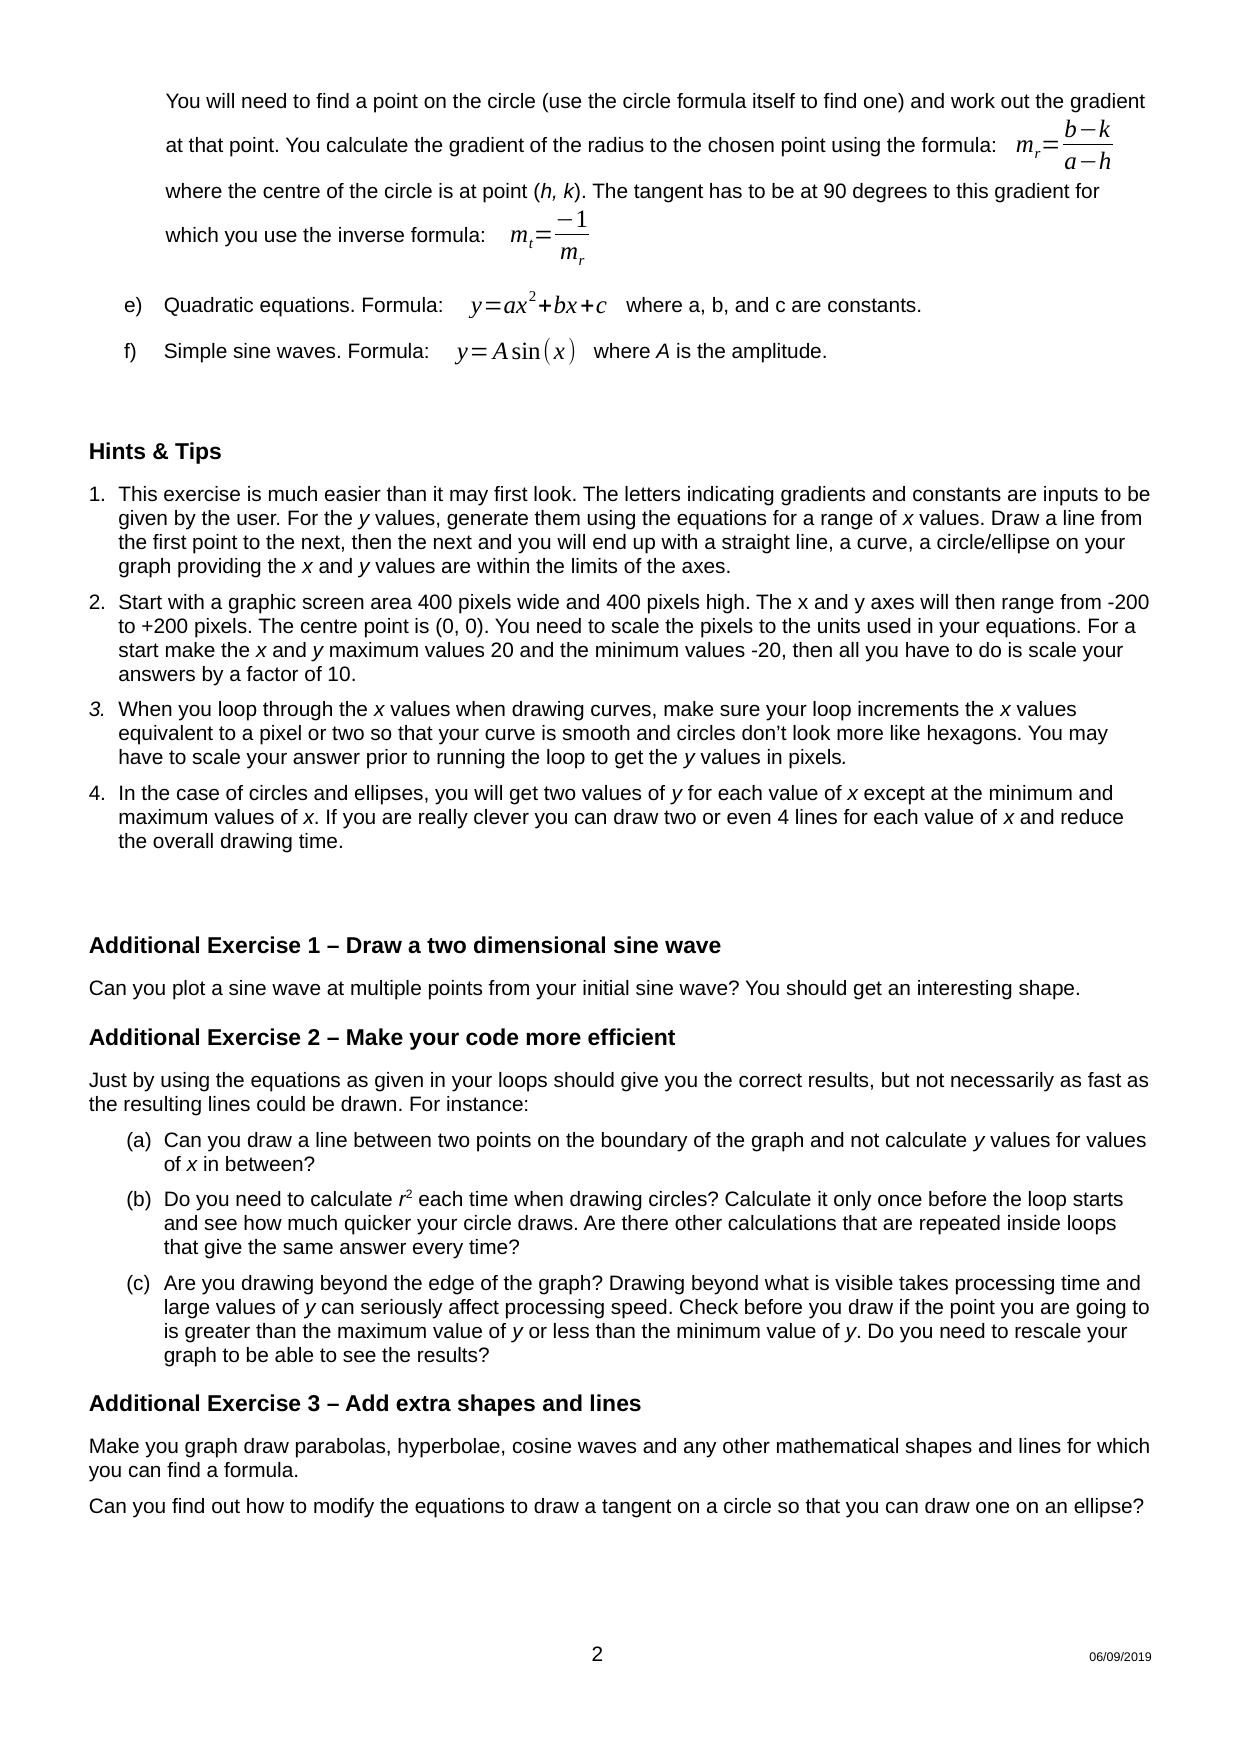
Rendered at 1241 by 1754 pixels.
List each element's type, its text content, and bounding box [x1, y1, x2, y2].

subtitle Additional Exercise 2 – Make your code more efficient [88, 1024, 1152, 1050]
subtitle Are you drawing beyond the edge of the graph? Drawing beyond what is visible takes processing time and large values of y can seriously affect processing speed. Check before you draw if the point you are going to is greater than the maximum value of y or less than the minimum value of y. Do you need to rescale your graph to be able to see the results? [126, 1271, 1152, 1367]
subtitle Make you graph draw parabolas, hyperbolae, cosine waves and any other mathematical shapes and lines for which you can find a formula. [88, 1434, 1152, 1482]
list Simple sine waves. Formula: where A is the amplitude. [124, 336, 1152, 366]
subtitle Start with a graphic screen area 400 pixels wide and 400 pixels high. The x and y axes will then range from -200 to +200 pixels. The centre point is (0, 0). You need to scale the pixels to the units used in your equations. For a start make the x and y maximum values 20 and the minimum values -20, then all you have to do is scale your answers by a factor of 10. [88, 590, 1152, 686]
list You will need to find a point on the circle (use the circle formula itself to find one) and work out the gradient at that point. You calculate the gradient of the radius to the chosen point using the formula:where the centre of the circle is at point (h, k). The tangent has to be at 90 degrees to this gradient for which you use the inverse formula: [124, 88, 1152, 269]
subtitle Do you need to calculate r2 each time when drawing circles? Calculate it only once before the loop starts and see how much quicker your circle draws. Are there other calculations that are repeated inside loops that give the same answer every time? [126, 1187, 1152, 1259]
subtitle When you loop through the x values when drawing curves, make sure your loop increments the x values equivalent to a pixel or two so that your curve is smooth and circles don’t look more like hexagons. You may have to scale your answer prior to running the loop to get the y values in pixels. [88, 697, 1152, 769]
subtitle Can you plot a sine wave at multiple points from your initial sine wave? You should get an interesting shape. [88, 976, 1152, 1000]
subtitle Additional Exercise 1 – Draw a two dimensional sine wave [88, 932, 1152, 958]
subtitle This exercise is much easier than it may first look. The letters indicating gradients and constants are inputs to be given by the user. For the y values, generate them using the equations for a range of x values. Draw a line from the first point to the next, then the next and you will end up with a straight line, a curve, a circle/ellipse on your graph providing the x and y values are within the limits of the axes. [88, 482, 1152, 578]
subtitle Can you draw a line between two points on the boundary of the graph and not calculate y values for values of x in between? [126, 1127, 1152, 1175]
subtitle Just by using the equations as given in your loops should give you the correct results, but not necessarily as fast as the resulting lines could be drawn. For instance: [88, 1068, 1152, 1116]
list Quadratic equations. Formula: where a, b, and c are constants. [124, 287, 1152, 318]
subtitle Hints & Tips [88, 438, 1152, 464]
subtitle Can you find out how to modify the equations to draw a tangent on a circle so that you can draw one on an ellipse? [88, 1494, 1152, 1518]
subtitle In the case of circles and ellipses, you will get two values of y for each value of x except at the minimum and maximum values of x. If you are really clever you can draw two or even 4 lines for each value of x and reduce the overall drawing time. [88, 781, 1152, 853]
subtitle Additional Exercise 3 – Add extra shapes and lines [88, 1390, 1152, 1417]
